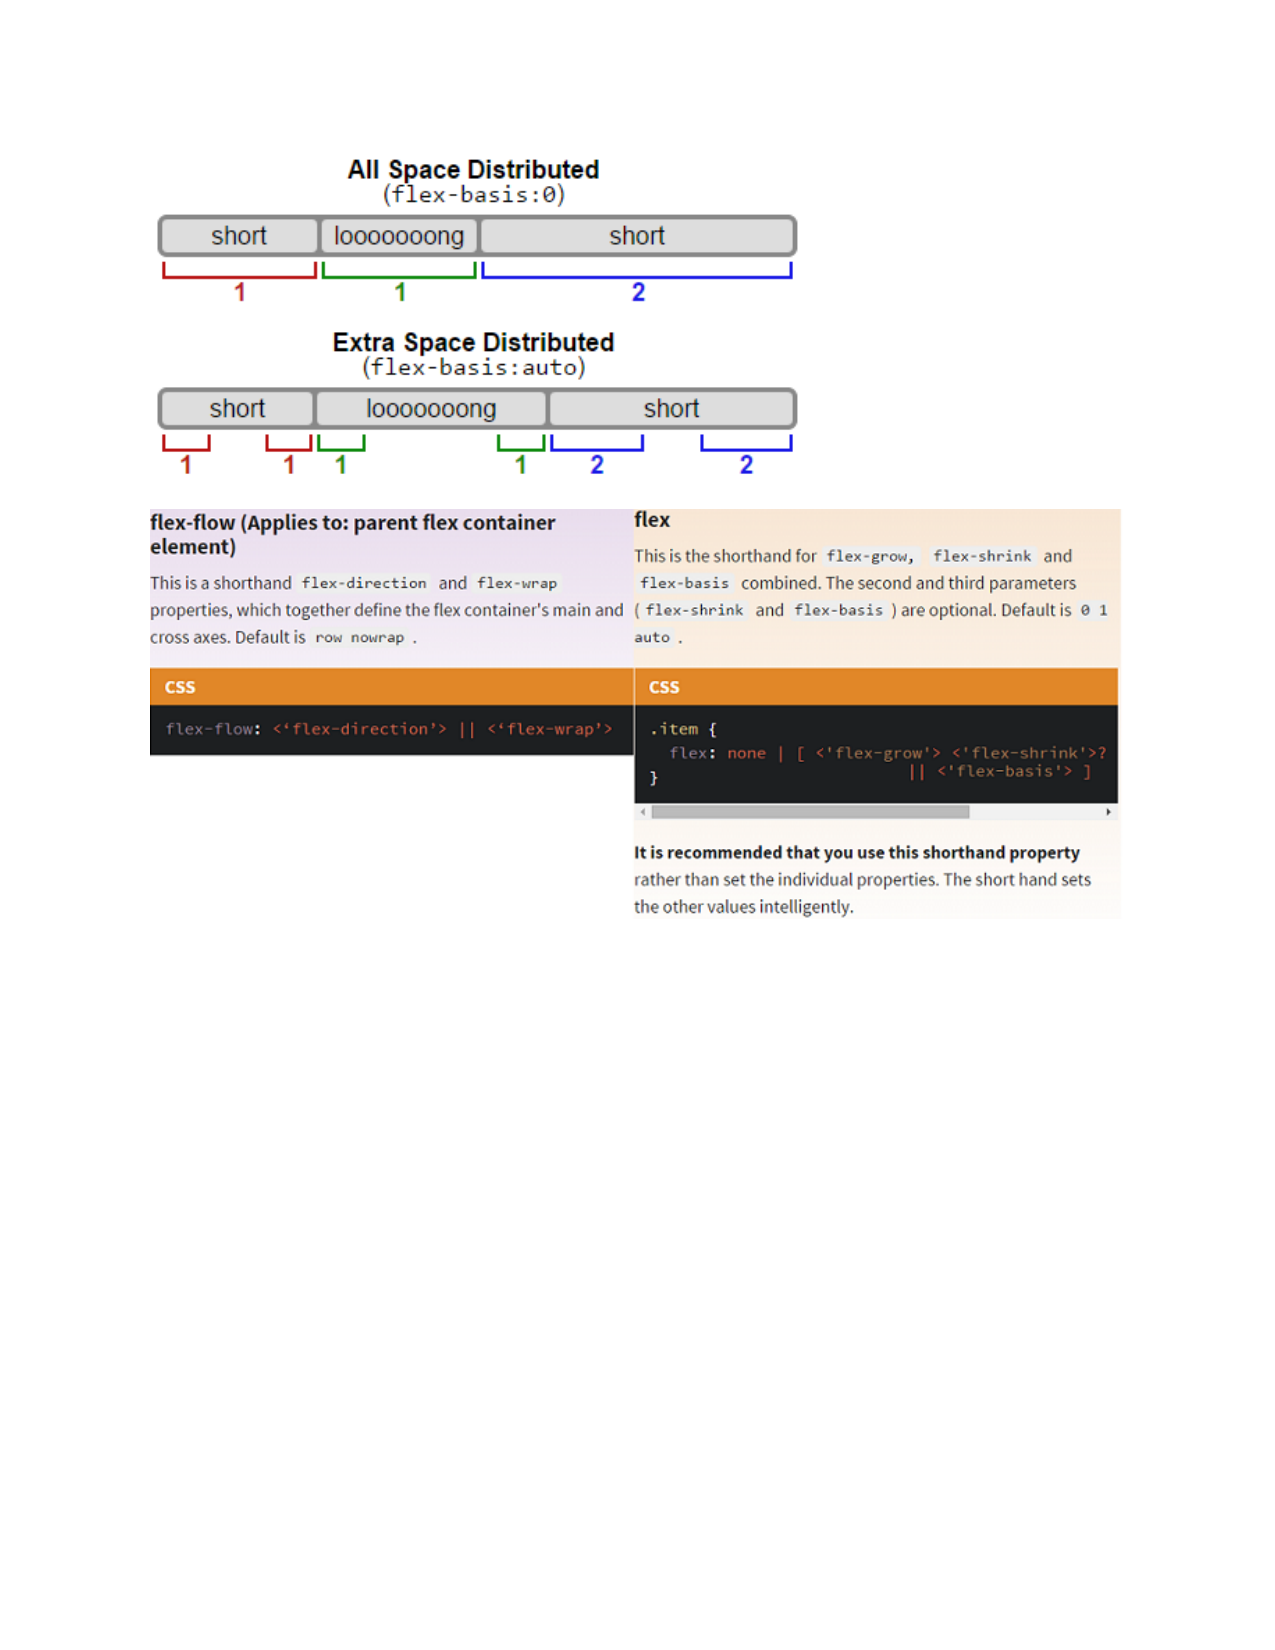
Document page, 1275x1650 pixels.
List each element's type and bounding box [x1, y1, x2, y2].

picture [150, 509, 1124, 919]
picture [150, 150, 818, 485]
